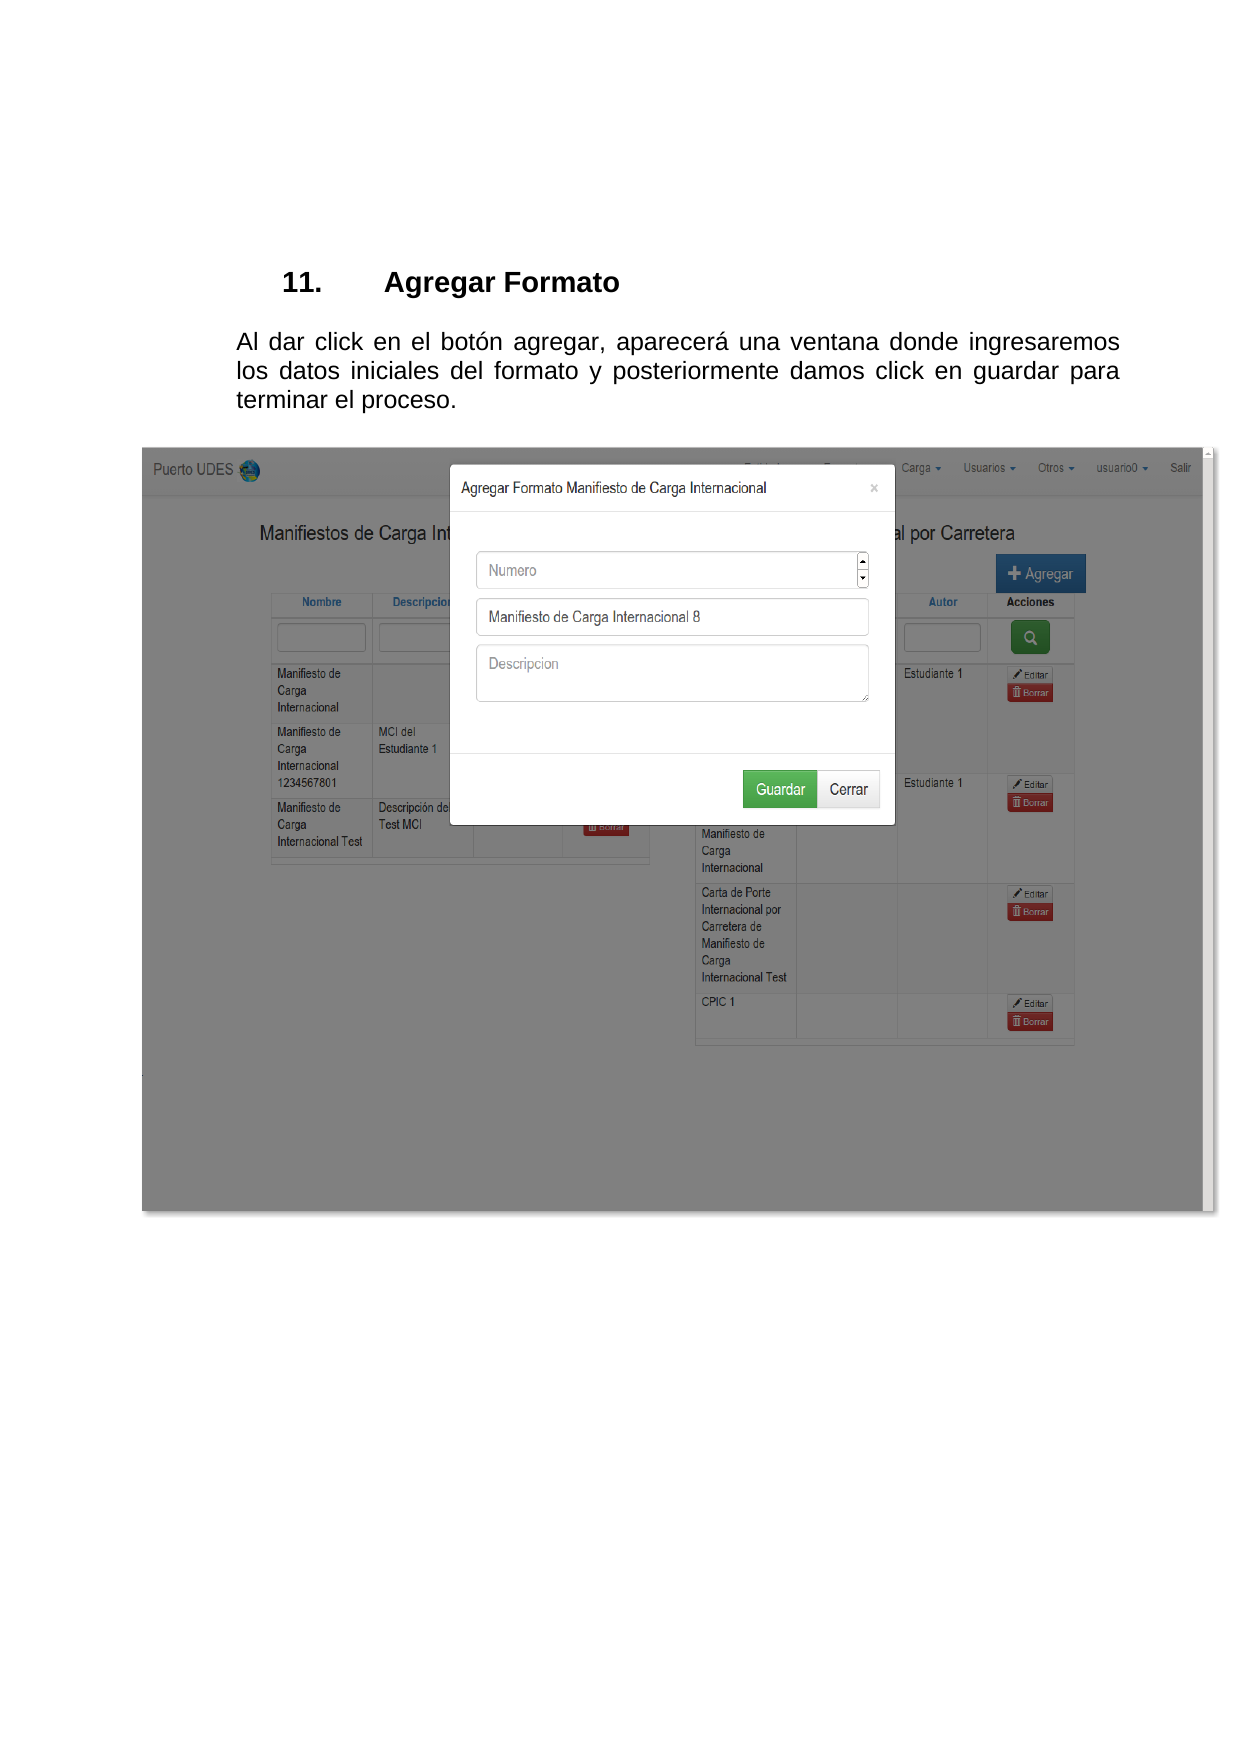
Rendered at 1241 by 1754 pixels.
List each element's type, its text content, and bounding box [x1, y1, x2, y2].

text Al dar click en el botón agregar, aparecerá una ventana donde ingresaremos los datos iniciales del formato y posteriormente damos click en guardar para terminar el proceso. [236, 327, 1122, 413]
picture [138, 442, 1220, 1218]
list Agregar Formato [274, 265, 1122, 298]
